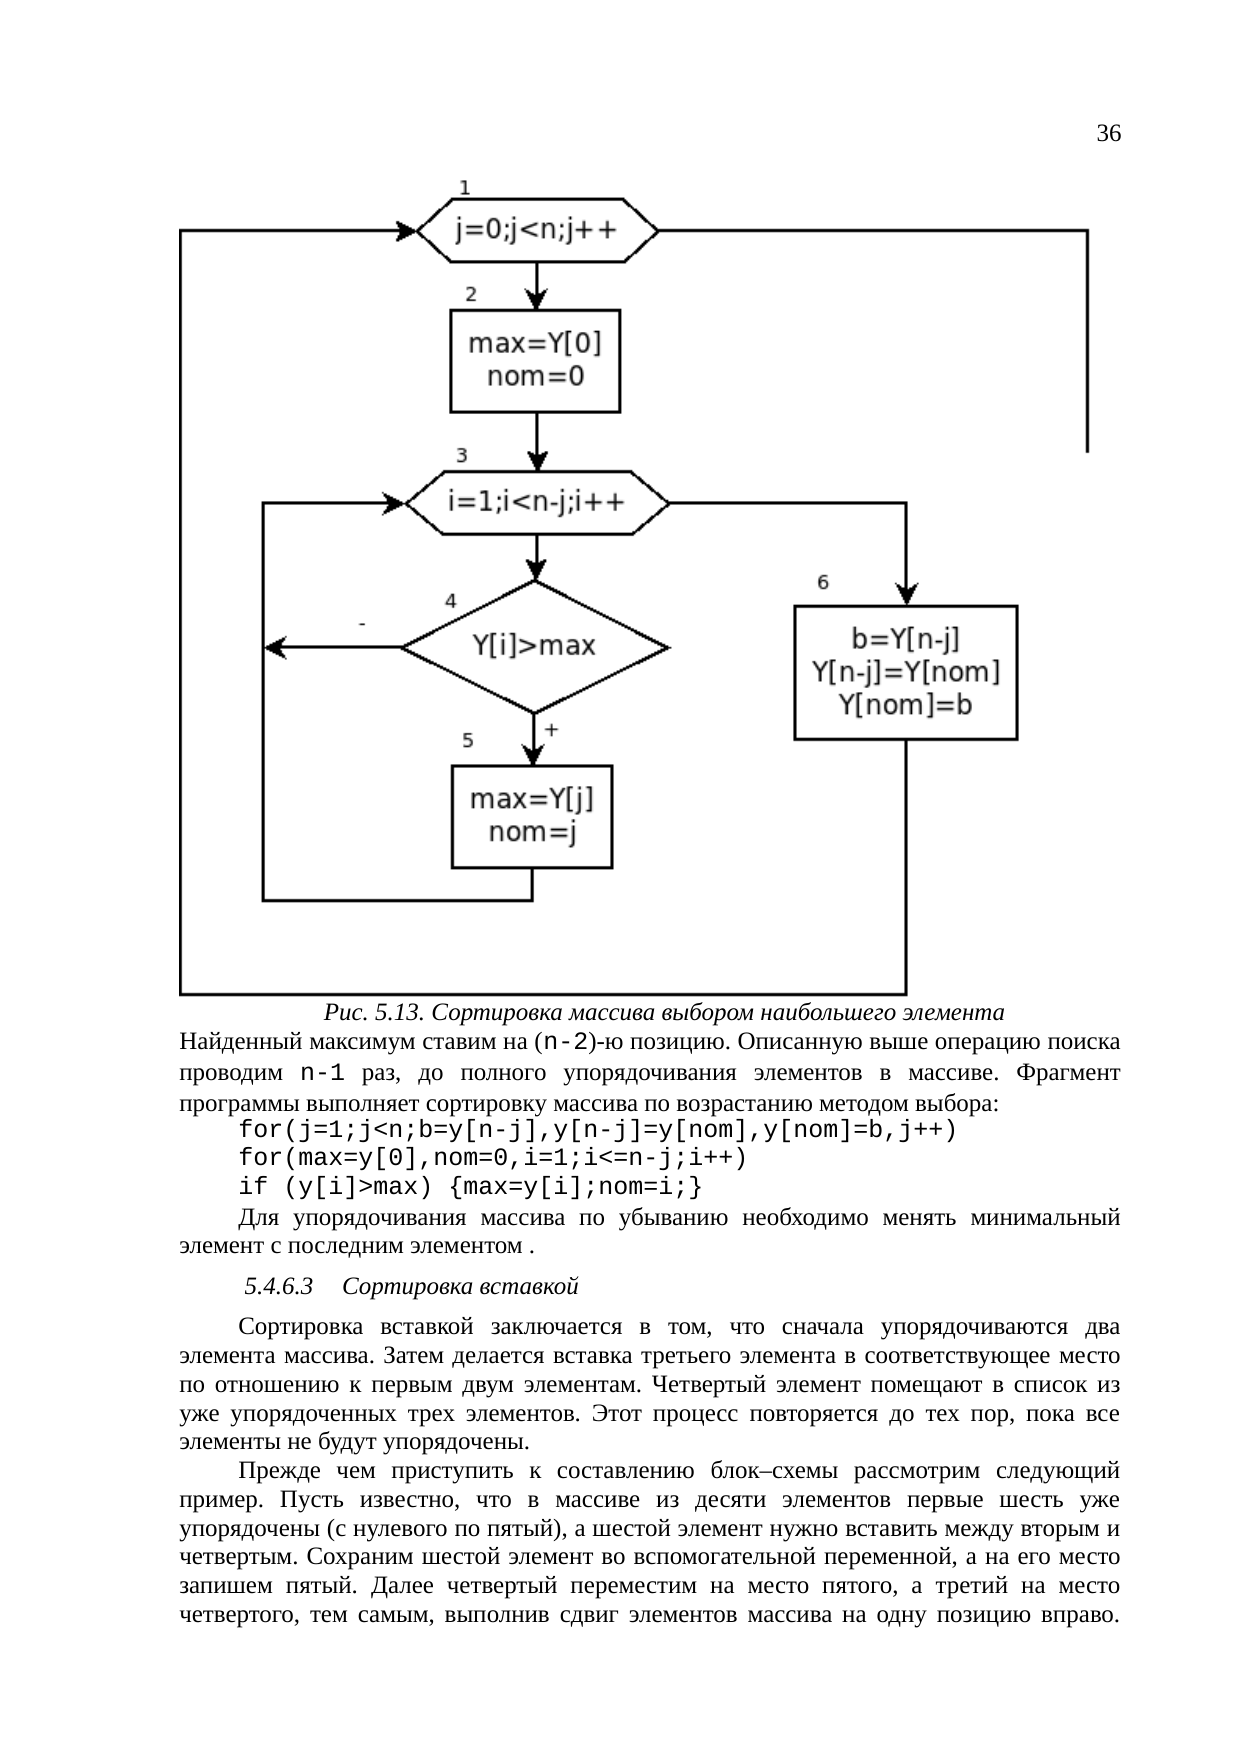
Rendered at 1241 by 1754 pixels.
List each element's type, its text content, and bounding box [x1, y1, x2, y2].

picture [179, 177, 1094, 998]
text Рис. 5.13. Сортировка массива выбором наибольшего элемента [179, 998, 1093, 1026]
text Найденный максимум ставим на (n-2)-ю позицию. Описанную выше операцию поиска проводим n-1 раз, до полного упорядочивания элементов в массиве. Фрагмент программы выполняет сортировку массива по возрастанию методом выбора: [179, 1026, 1121, 1117]
text if (y[i]>max) {max=y[i];nom=i;} [238, 1173, 1121, 1202]
text for(j=1;j<n;b=y[n-j],y[n-j]=y[nom],y[nom]=b,j++) [238, 1117, 1121, 1145]
subtitle Сортировка вставкой [179, 1271, 1121, 1299]
text Сортировка вставкой заключается в том, что сначала упорядочиваются два элемента массива. Затем делается вставка третьего элемента в соответствующее место по отношению к первым двум элементам. Четвертый элемент помещают в список из уже упорядоченных трех элементов. Этот процесс повторяется до тех пор, пока все элементы не будут упорядочены. [179, 1311, 1121, 1455]
text Для упорядочивания массива по убыванию необходимо менять минимальный элемент с последним элементом . [179, 1202, 1121, 1259]
text for(max=y[0],nom=0,i=1;i<=n-j;i++) [238, 1145, 1121, 1173]
text Прежде чем приступить к составлению блок–схемы рассмотрим следующий пример. Пусть известно, что в массиве из десяти элементов первые шесть уже упорядочены (с нулевого по пятый), а шестой элемент нужно вставить между вторым и четвертым. Сохраним шестой элемент во вспомогательной переменной, а на его место запишем пятый. Далее четвертый переместим на место пятого, а третий на место четвертого, тем самым, выполнив сдвиг элементов массива на одну позицию вправо. [179, 1455, 1121, 1628]
